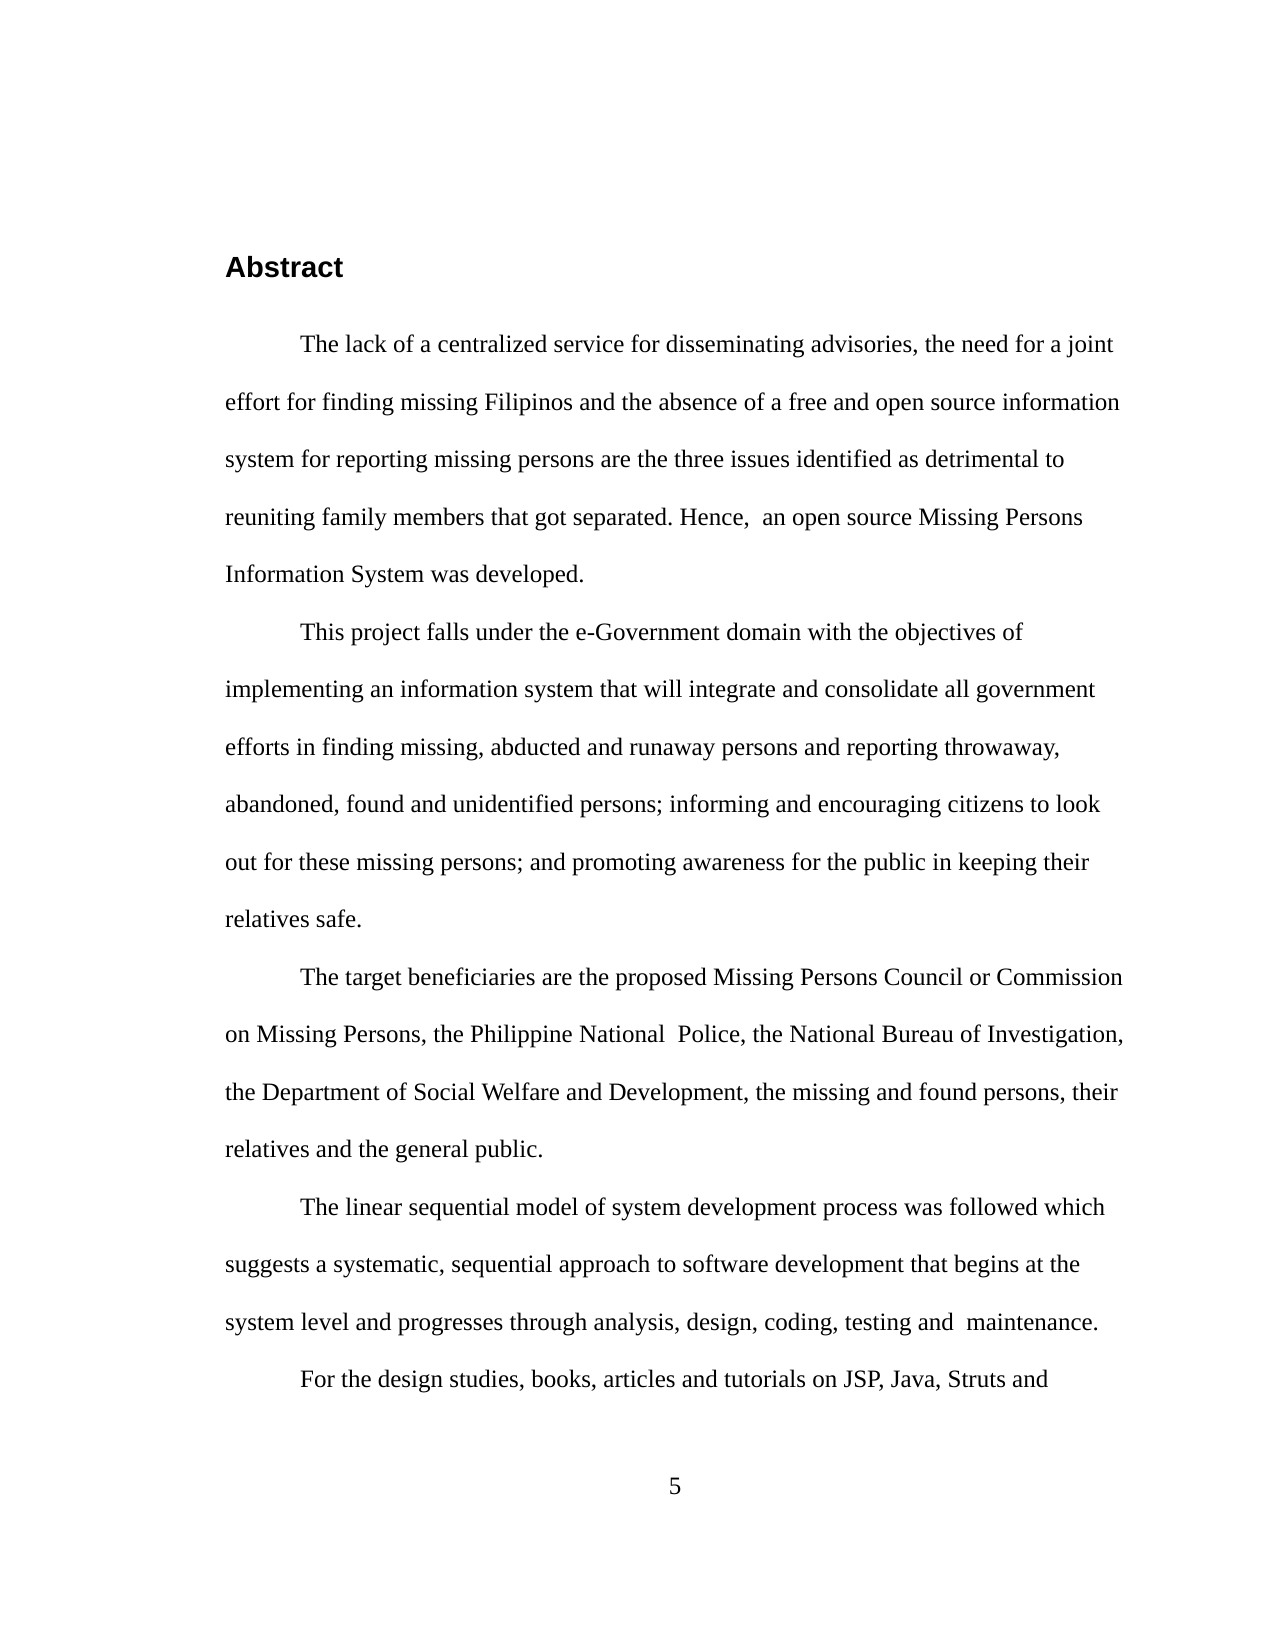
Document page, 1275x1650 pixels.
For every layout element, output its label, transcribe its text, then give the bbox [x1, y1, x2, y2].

subtitle Abstract [225, 250, 1125, 283]
text This project falls under the e-Government domain with the objectives of implementing an information system that will integrate and consolidate all government efforts in finding missing, abducted and runaway persons and reporting throwaway, abandoned, found and unidentified persons; informing and encouraging citizens to look out for these missing persons; and promoting awareness for the public in keeping their relatives safe. [225, 617, 1125, 933]
text The linear sequential model of system development process was followed which suggests a systematic, sequential approach to software development that begins at the system level and progresses through analysis, design, coding, testing and maintenance. [225, 1192, 1125, 1336]
text The target beneficiaries are the proposed Missing Persons Council or Commission on Missing Persons, the Philippine National Police, the National Bureau of Investigation, the Department of Social Welfare and Development, the missing and found persons, their relatives and the general public. [225, 962, 1125, 1163]
text For the design studies, books, articles and tutorials on JSP, Java, Struts and [225, 1364, 1125, 1393]
text The lack of a centralized service for disseminating advisories, the need for a joint effort for finding missing Filipinos and the absence of a free and open source information system for reporting missing persons are the three issues identified as detrimental to reuniting family members that got separated. Hence, an open source Missing Persons Information System was developed. [225, 329, 1125, 588]
